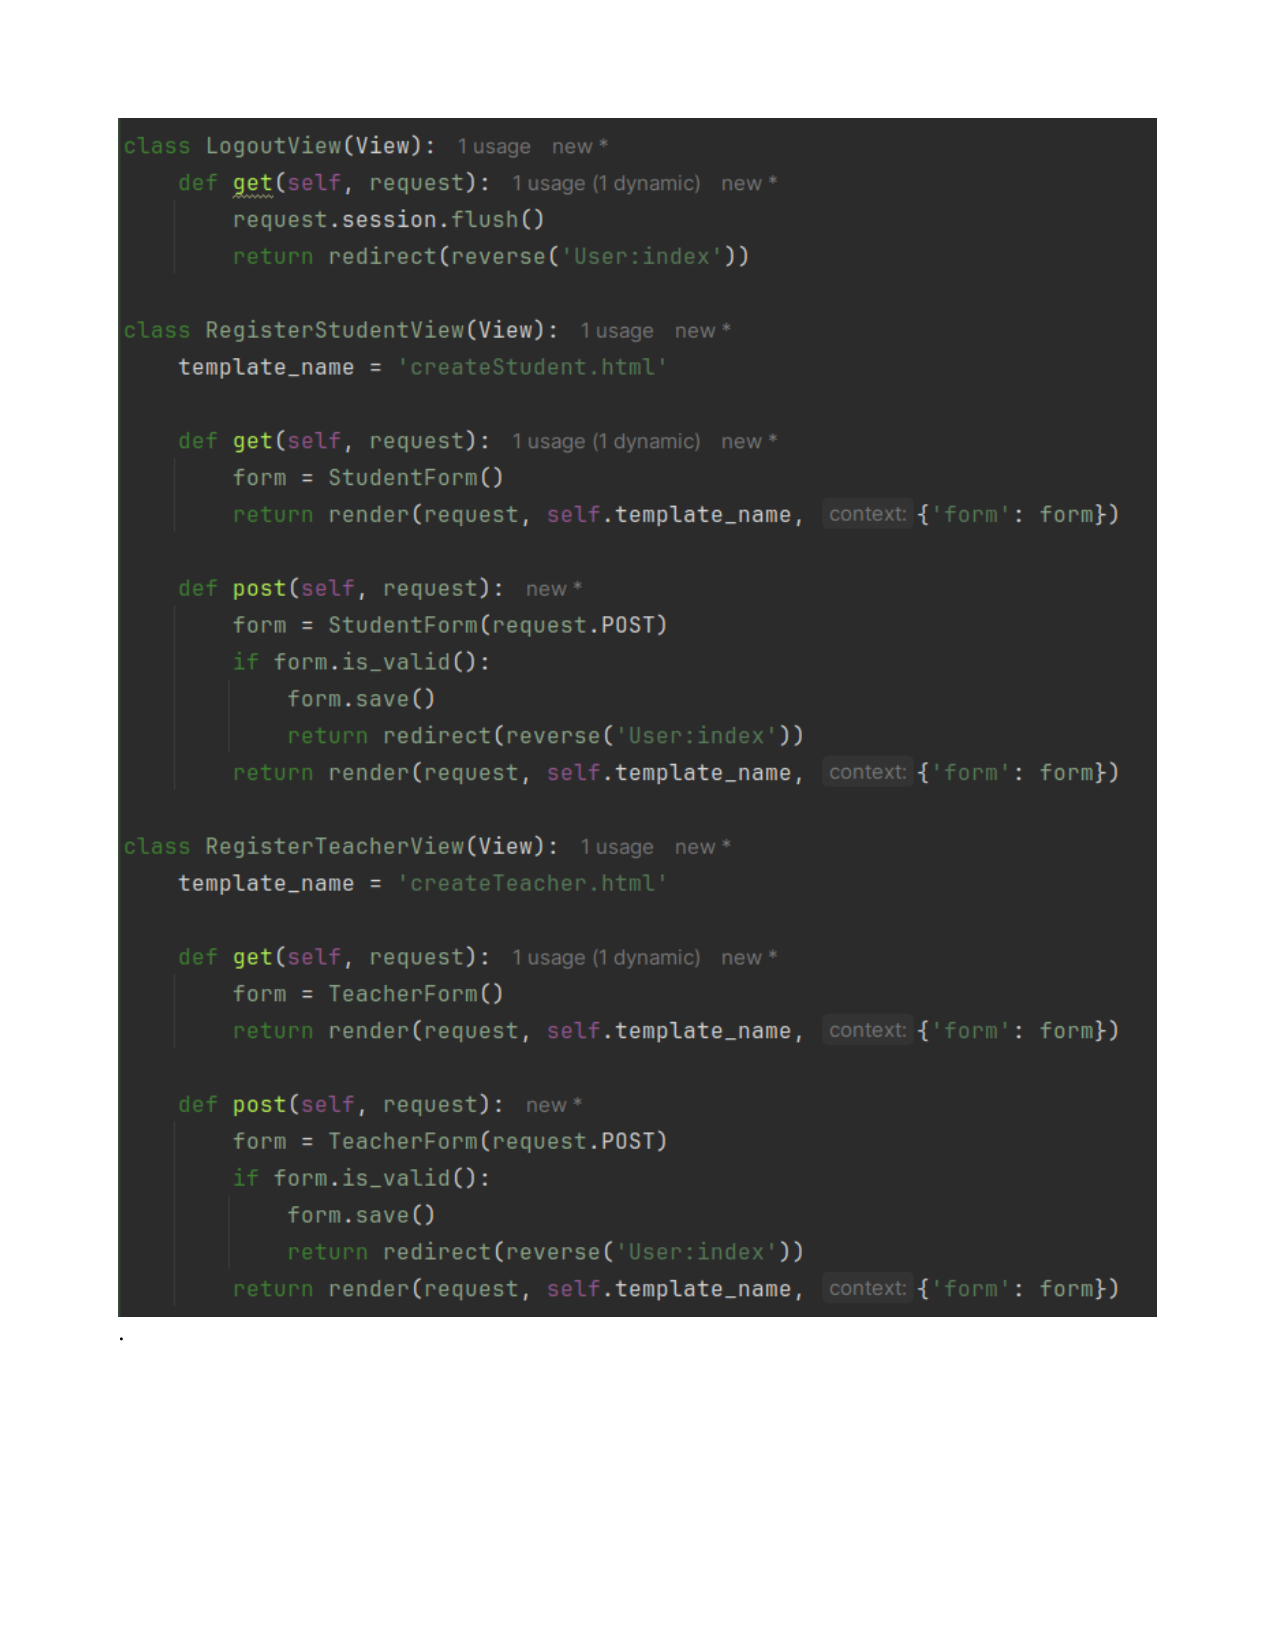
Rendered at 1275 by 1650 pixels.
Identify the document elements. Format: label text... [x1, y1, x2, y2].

text . [118, 1317, 1157, 1345]
picture [118, 118, 1157, 1317]
